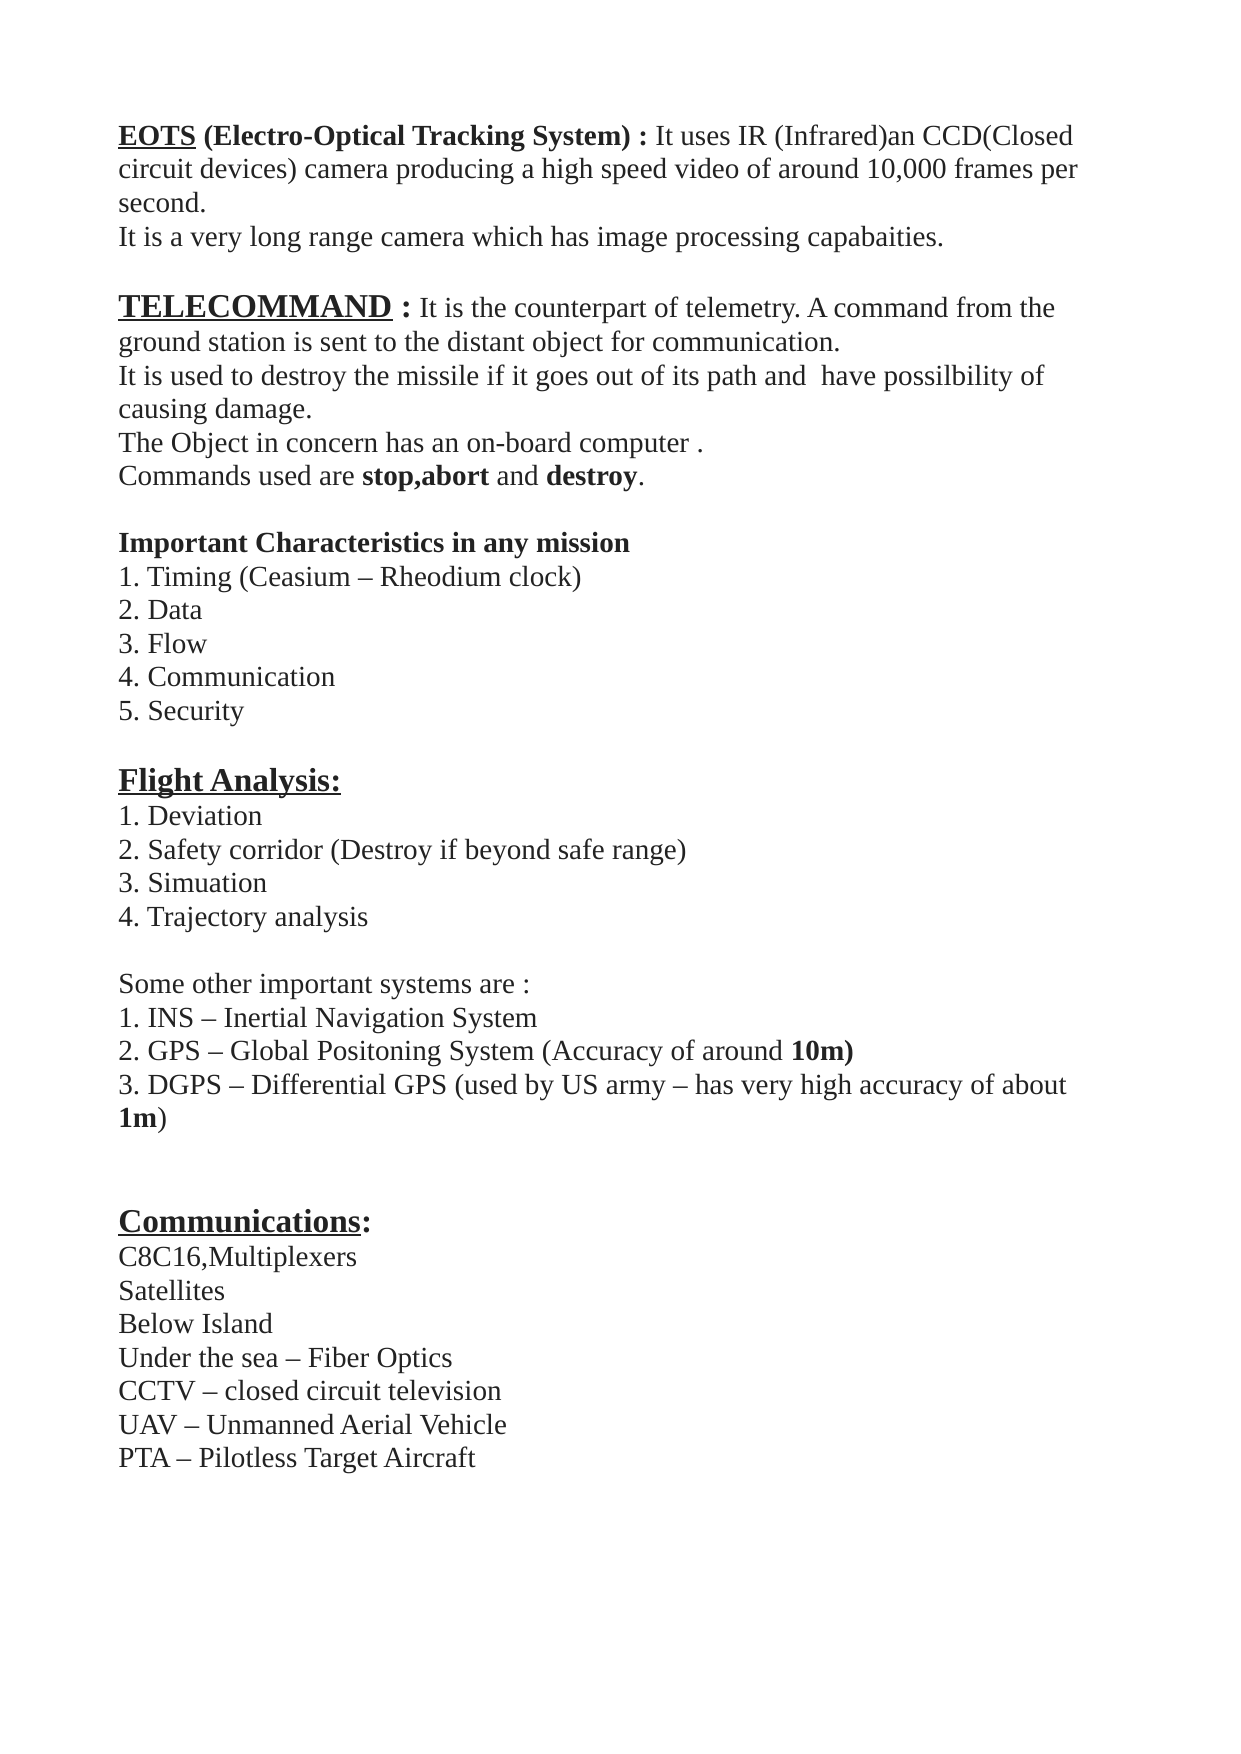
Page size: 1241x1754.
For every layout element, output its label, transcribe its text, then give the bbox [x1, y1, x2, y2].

text 4. Trajectory analysis [118, 899, 1122, 933]
text UAV – Unmanned Aerial Vehicle [118, 1407, 1122, 1441]
text 2. GPS – Global Positoning System (Accuracy of around 10m) [118, 1033, 1122, 1067]
text It is used to destroy the missile if it goes out of its path and have possilbility of causing damage. [118, 358, 1122, 425]
text 3. Simuation [118, 866, 1122, 899]
text EOTS (Electro-Optical Tracking System) : It uses IR (Infrared)an CCD(Closed circuit devices) camera producing a high speed video of around 10,000 frames per second. [118, 118, 1122, 219]
text 1. Timing (Ceasium – Rheodium clock) [118, 559, 1122, 592]
text 2. Data [118, 592, 1122, 626]
text CCTV – closed circuit television [118, 1373, 1122, 1407]
text 1. INS – Inertial Navigation System [118, 1000, 1122, 1033]
text Commands used are stop,abort and destroy. [118, 458, 1122, 492]
text 3. Flow [118, 626, 1122, 659]
text Important Characteristics in any mission [118, 525, 1122, 559]
text Flight Analysis: [118, 760, 1122, 798]
text The Object in concern has an on-board computer . [118, 425, 1122, 458]
text Satellites [118, 1273, 1122, 1306]
text Under the sea – Fiber Optics [118, 1340, 1122, 1373]
text It is a very long range camera which has image processing capabaities. [118, 219, 1122, 252]
text Communications: [118, 1201, 1122, 1239]
text 2. Safety corridor (Destroy if beyond safe range) [118, 832, 1122, 866]
text PTA – Pilotless Target Aircraft [118, 1441, 1122, 1474]
text 4. Communication [118, 659, 1122, 693]
text 5. Security [118, 693, 1122, 727]
text 3. DGPS – Differential GPS (used by US army – has very high accuracy of about 1m) [118, 1067, 1122, 1134]
text TELECOMMAND : It is the counterpart of telemetry. A command from the ground station is sent to the distant object for communication. [118, 286, 1122, 358]
text Below Island [118, 1306, 1122, 1340]
text Some other important systems are : [118, 966, 1122, 1000]
text C8C16,Multiplexers [118, 1239, 1122, 1273]
text 1. Deviation [118, 798, 1122, 832]
